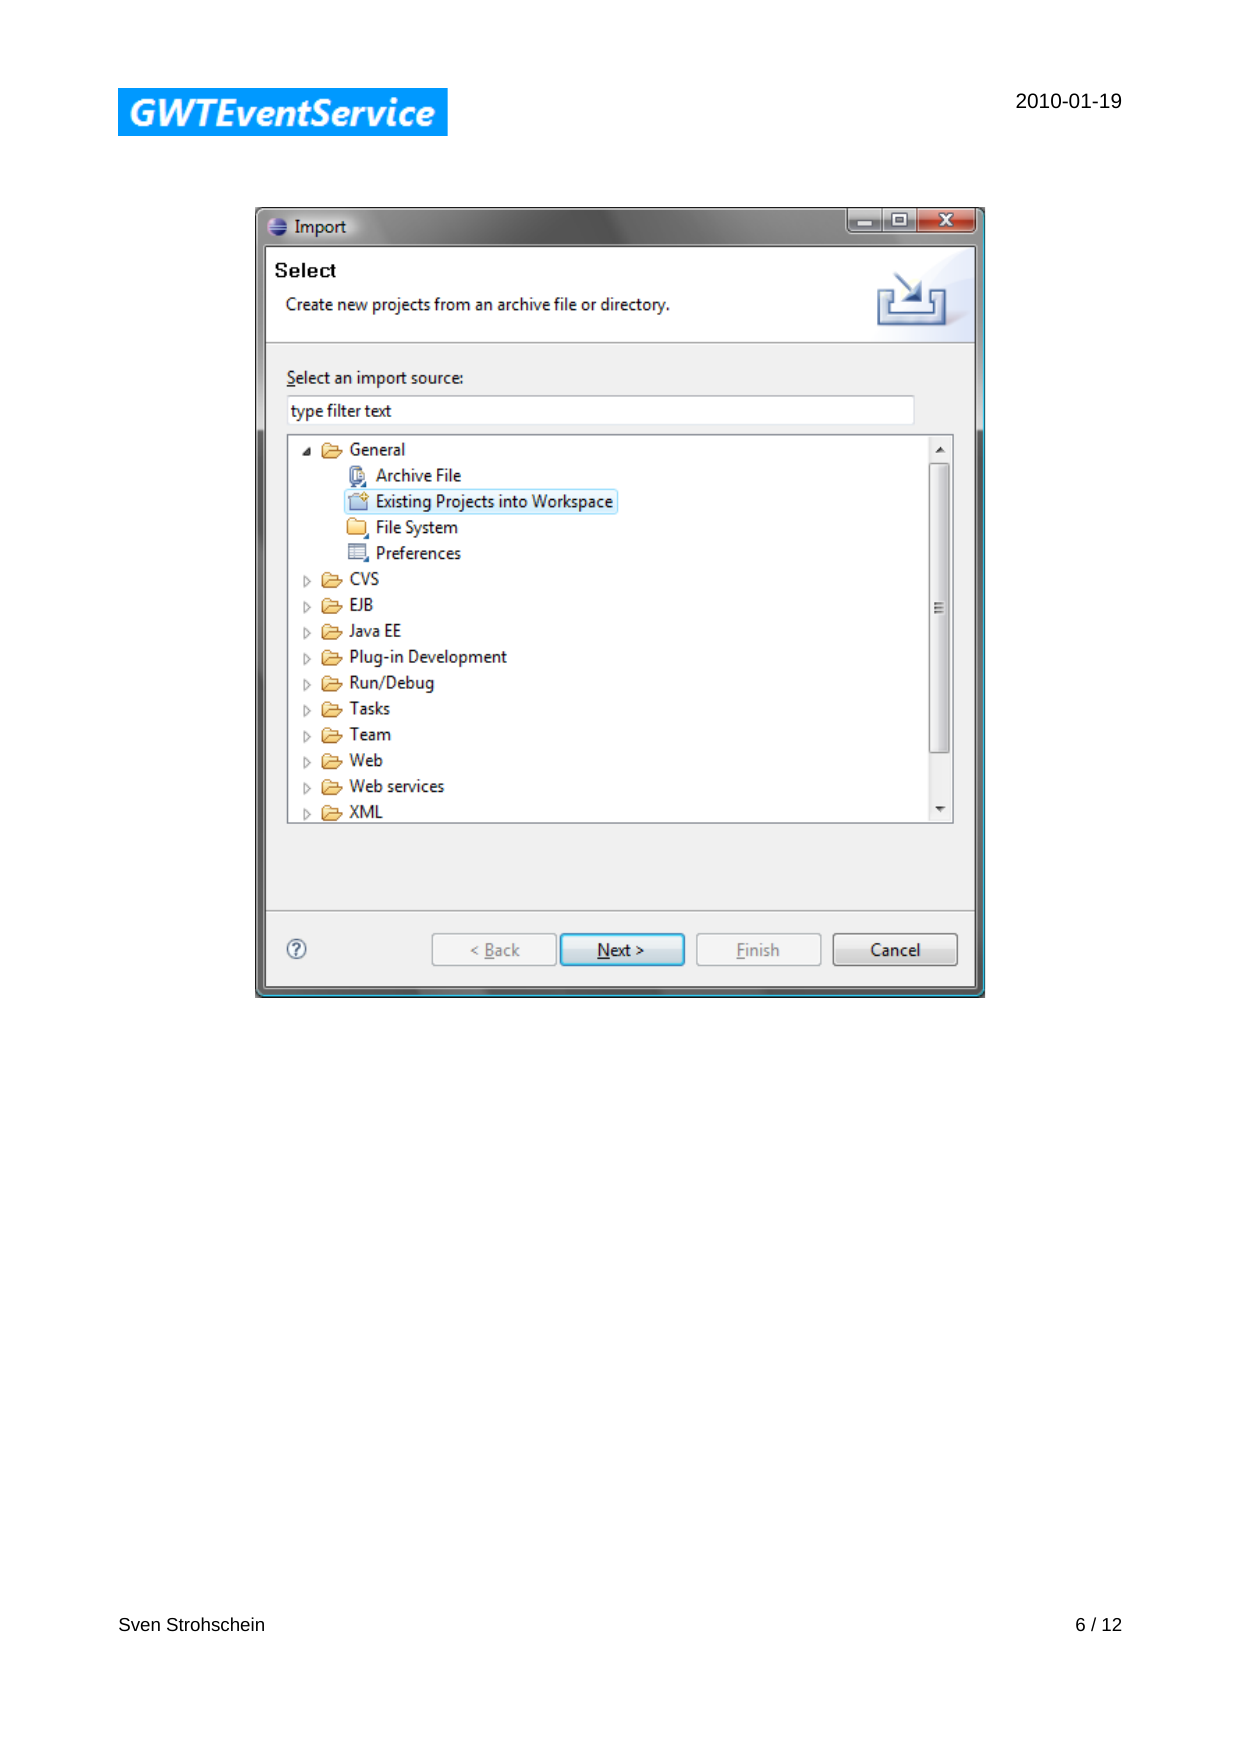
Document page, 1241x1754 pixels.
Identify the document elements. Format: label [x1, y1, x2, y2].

picture [255, 207, 986, 998]
picture [118, 88, 448, 136]
